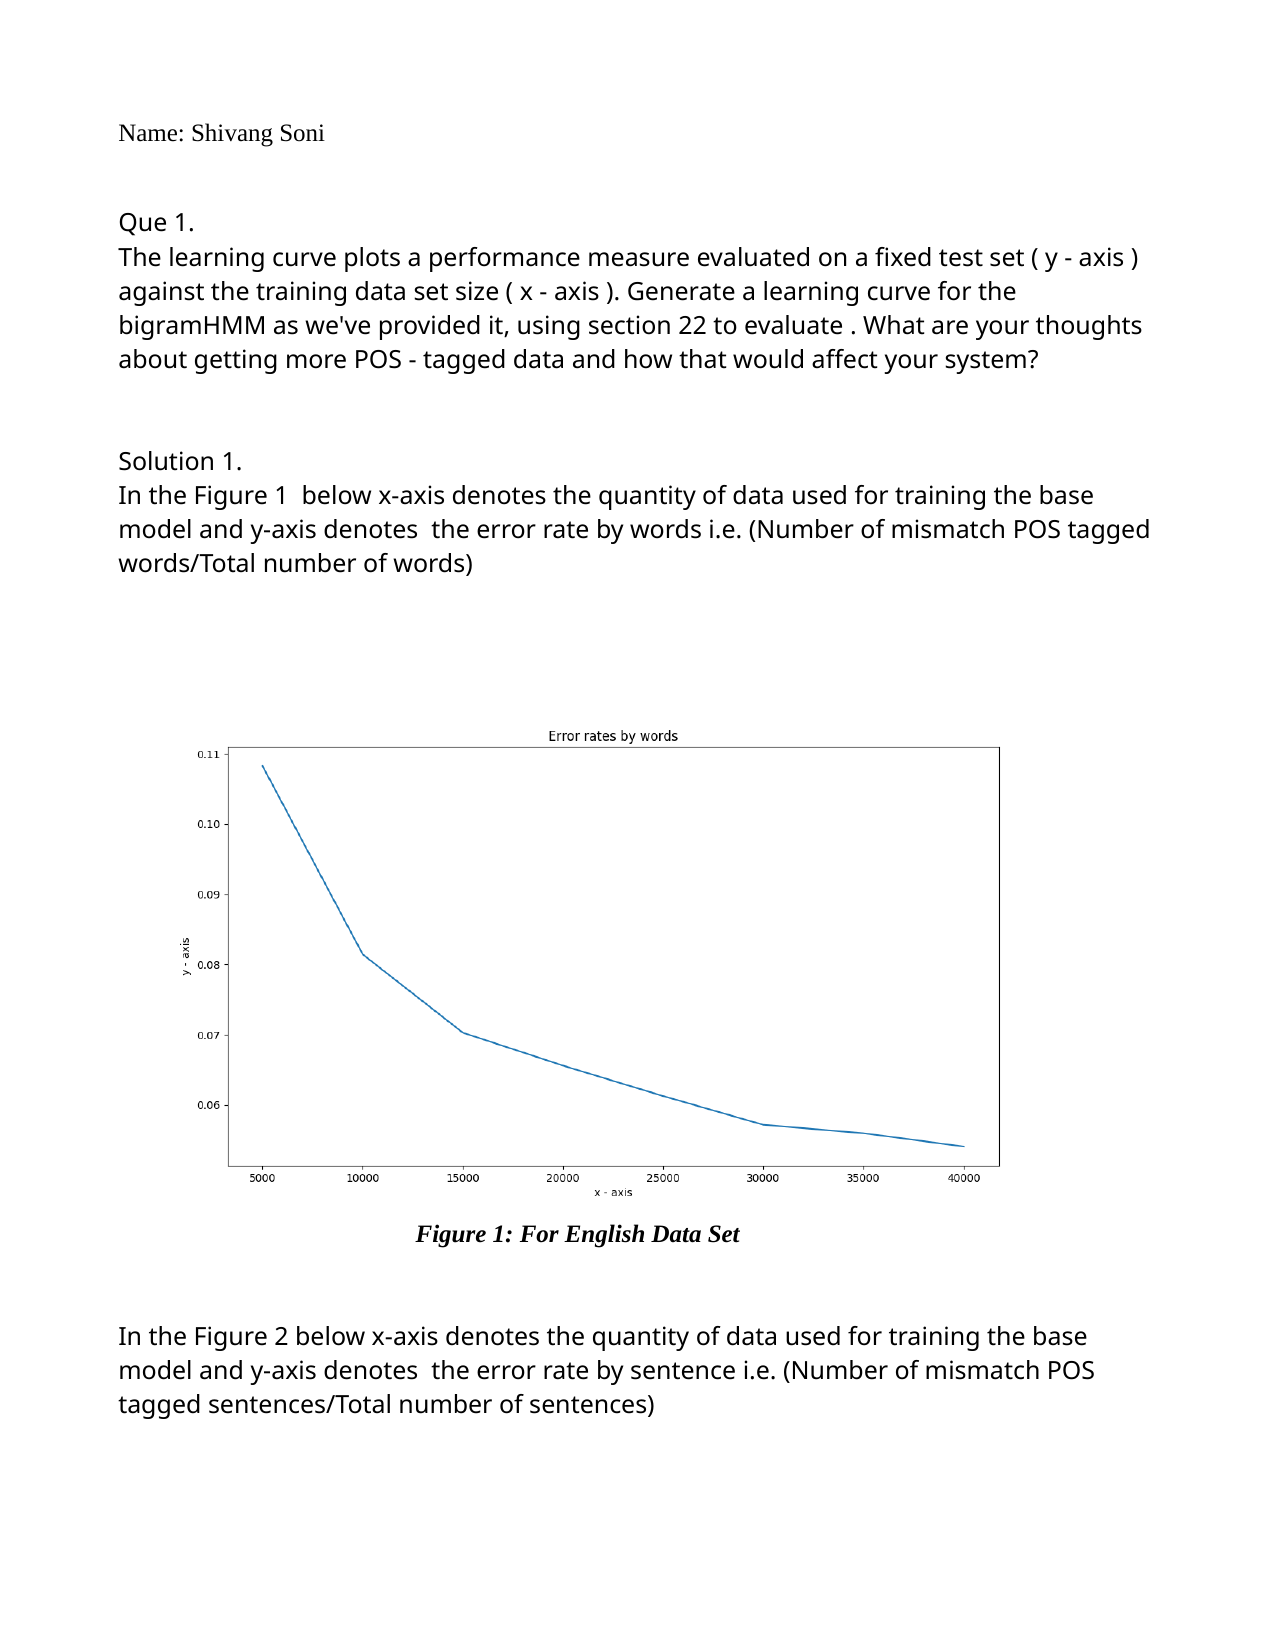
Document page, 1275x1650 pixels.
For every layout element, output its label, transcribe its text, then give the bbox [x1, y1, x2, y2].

text In the Figure 1 below x-axis denotes the quantity of data used for training the base model and y-axis denotes the error rate by words i.e. (Number of mismatch POS tagged words/Total number of words) [118, 478, 1157, 580]
text The learning curve plots a performance measure evaluated on a fixed test set ( y - axis ) against the training data set size ( x - axis ). Generate a learning curve for the bigramHMM as we've provided it, using section 22 to evaluate . What are your thoughts about getting more POS - tagged data and how that would affect your system? [118, 239, 1157, 375]
text Solution 1. [118, 443, 1157, 478]
text Que 1. [118, 205, 1157, 239]
picture [115, 691, 1098, 1219]
text In the Figure 2 below x-axis denotes the quantity of data used for training the base model and y-axis denotes the error rate by sentence i.e. (Number of mismatch POS tagged sentences/Total number of sentences) [118, 1318, 1157, 1421]
text Figure 1: For English Data Set [115, 1219, 1098, 1247]
